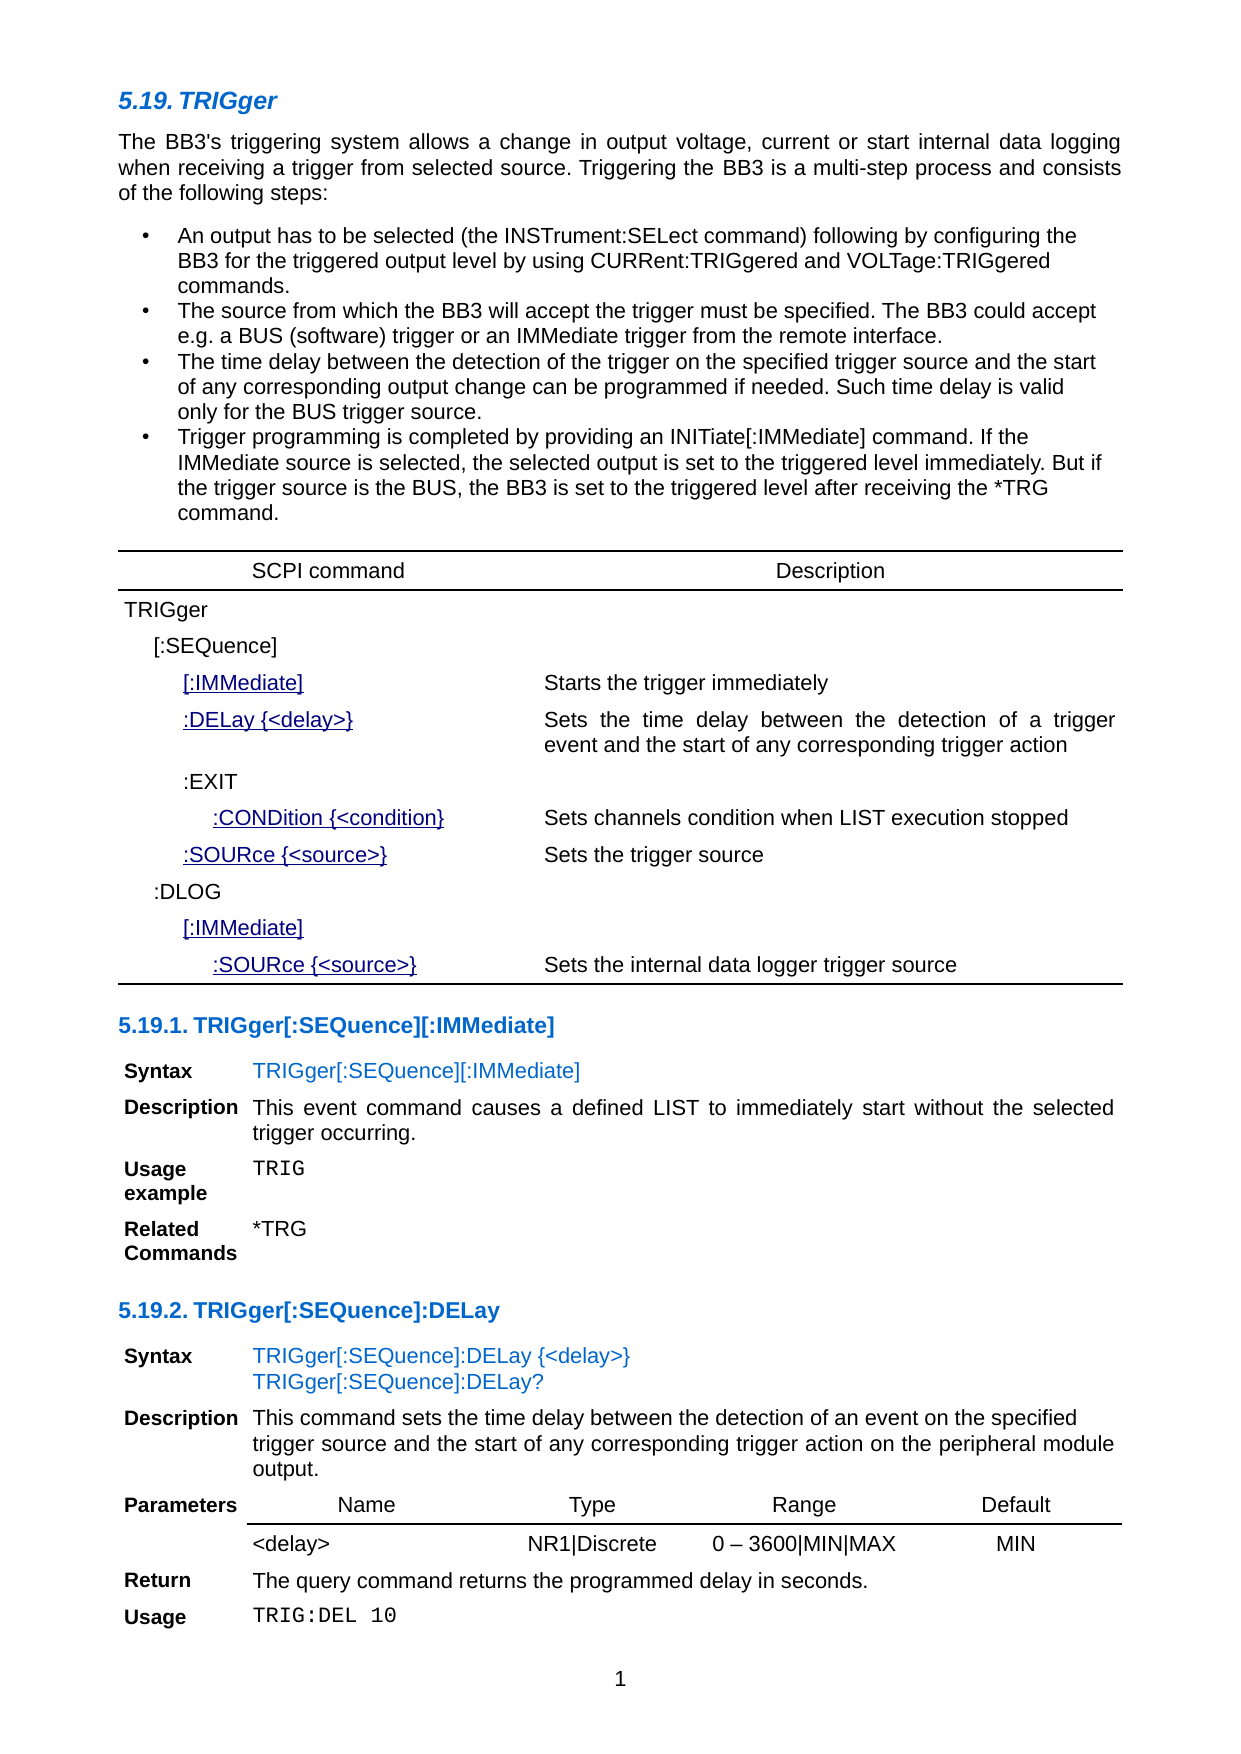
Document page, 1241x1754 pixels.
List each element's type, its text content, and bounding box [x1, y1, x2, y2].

table_cell :SOURce {<source>} [118, 836, 538, 873]
table_header Syntax [118, 1338, 247, 1399]
table_cell Return [118, 1562, 247, 1599]
table_cell Range [698, 1487, 910, 1523]
table_cell Sets the time delay between the detection of a trigger event and the start of any corresponding trigger action [538, 701, 1122, 763]
table_cell Sets the internal data logger trigger source [538, 946, 1122, 983]
table_cell :DLOG [118, 873, 538, 909]
table_cell Usage example [118, 1151, 247, 1211]
table_cell *TRG [247, 1211, 1122, 1270]
table_cell The query command returns the programmed delay in seconds. [247, 1562, 1122, 1599]
subtitle TRIGger[:SEQuence]:DELay [118, 1297, 1122, 1323]
table_cell [538, 873, 1122, 909]
table_cell Description [118, 1089, 247, 1151]
table_header TRIGger[:SEQuence][:IMMediate] [247, 1053, 1122, 1089]
text The BB3's triggering system allows a change in output voltage, current or start internal data logging when receiving a trigger from selected source. Triggering the BB3 is a multi-step process and consists of the following steps: [118, 129, 1122, 205]
table_cell Sets the trigger source [538, 836, 1122, 873]
table_cell :DELay {<delay>} [118, 701, 538, 763]
table_cell Starts the trigger immediately [538, 664, 1122, 701]
table_header Syntax [118, 1053, 247, 1089]
table_cell This event command causes a defined LIST to immediately start without the selected trigger occurring. [247, 1089, 1122, 1151]
table_cell TRIG [247, 1151, 1122, 1211]
table_cell [:SEQuence] [118, 628, 538, 664]
table_cell 0 – 3600|MIN|MAX [698, 1525, 910, 1562]
table_cell [:IMMediate] [118, 910, 538, 946]
table_cell :EXIT [118, 763, 538, 799]
table_cell Default [910, 1487, 1122, 1523]
table_cell Description [118, 1400, 247, 1487]
table_cell [:IMMediate] [118, 664, 538, 701]
list Trigger programming is completed by providing an INITiate[:IMMediate] command. If the IMMediate source is selected, the selected output is set to the triggered level immediately. But if the trigger source is the BUS, the BB3 is set to the triggered level after receiving the *TRG command. [142, 424, 1110, 525]
list The time delay between the detection of the trigger on the specified trigger source and the start of any corresponding output change can be programmed if needed. Such time delay is valid only for the BUS trigger source. [142, 348, 1110, 424]
list An output has to be selected (the INSTrument:SELect command) following by configuring the BB3 for the triggered output level by using CURRent:TRIGgered and VOLTage:TRIGgered commands. [142, 222, 1110, 298]
table_cell :CONDition {<condition} [118, 800, 538, 836]
table_header TRIGger[:SEQuence]:DELay {<delay>} TRIGger[:SEQuence]:DELay? [247, 1338, 1122, 1399]
table_cell Related Commands [118, 1211, 247, 1270]
table_cell Parameters [118, 1487, 247, 1562]
table_cell [538, 910, 1122, 946]
table_cell Name [247, 1487, 486, 1523]
table_cell [538, 591, 1122, 628]
table_cell [538, 628, 1122, 664]
table_cell Type [486, 1487, 698, 1523]
table_cell <delay> [247, 1525, 486, 1562]
subtitle TRIGger [118, 86, 1122, 114]
table_cell This command sets the time delay between the detection of an event on the specified trigger source and the start of any corresponding trigger action on the peripheral module output. [247, 1400, 1122, 1487]
table_cell NR1|Discrete [486, 1525, 698, 1562]
table_header Description [538, 552, 1122, 589]
table_cell Usage [118, 1599, 247, 1635]
subtitle TRIGger[:SEQuence][:IMMediate] [118, 1012, 1122, 1038]
table_cell [538, 763, 1122, 799]
table_cell TRIG:DEL 10 [247, 1599, 1122, 1635]
list The source from which the BB3 will accept the trigger must be specified. The BB3 could accept e.g. a BUS (software) trigger or an IMMediate trigger from the remote interface. [142, 298, 1110, 348]
table_cell MIN [910, 1525, 1122, 1562]
table_cell TRIGger [118, 591, 538, 628]
table_header SCPI command [118, 552, 538, 589]
table_cell :SOURce {<source>} [118, 946, 538, 983]
table_cell Sets channels condition when LIST execution stopped [538, 800, 1122, 836]
